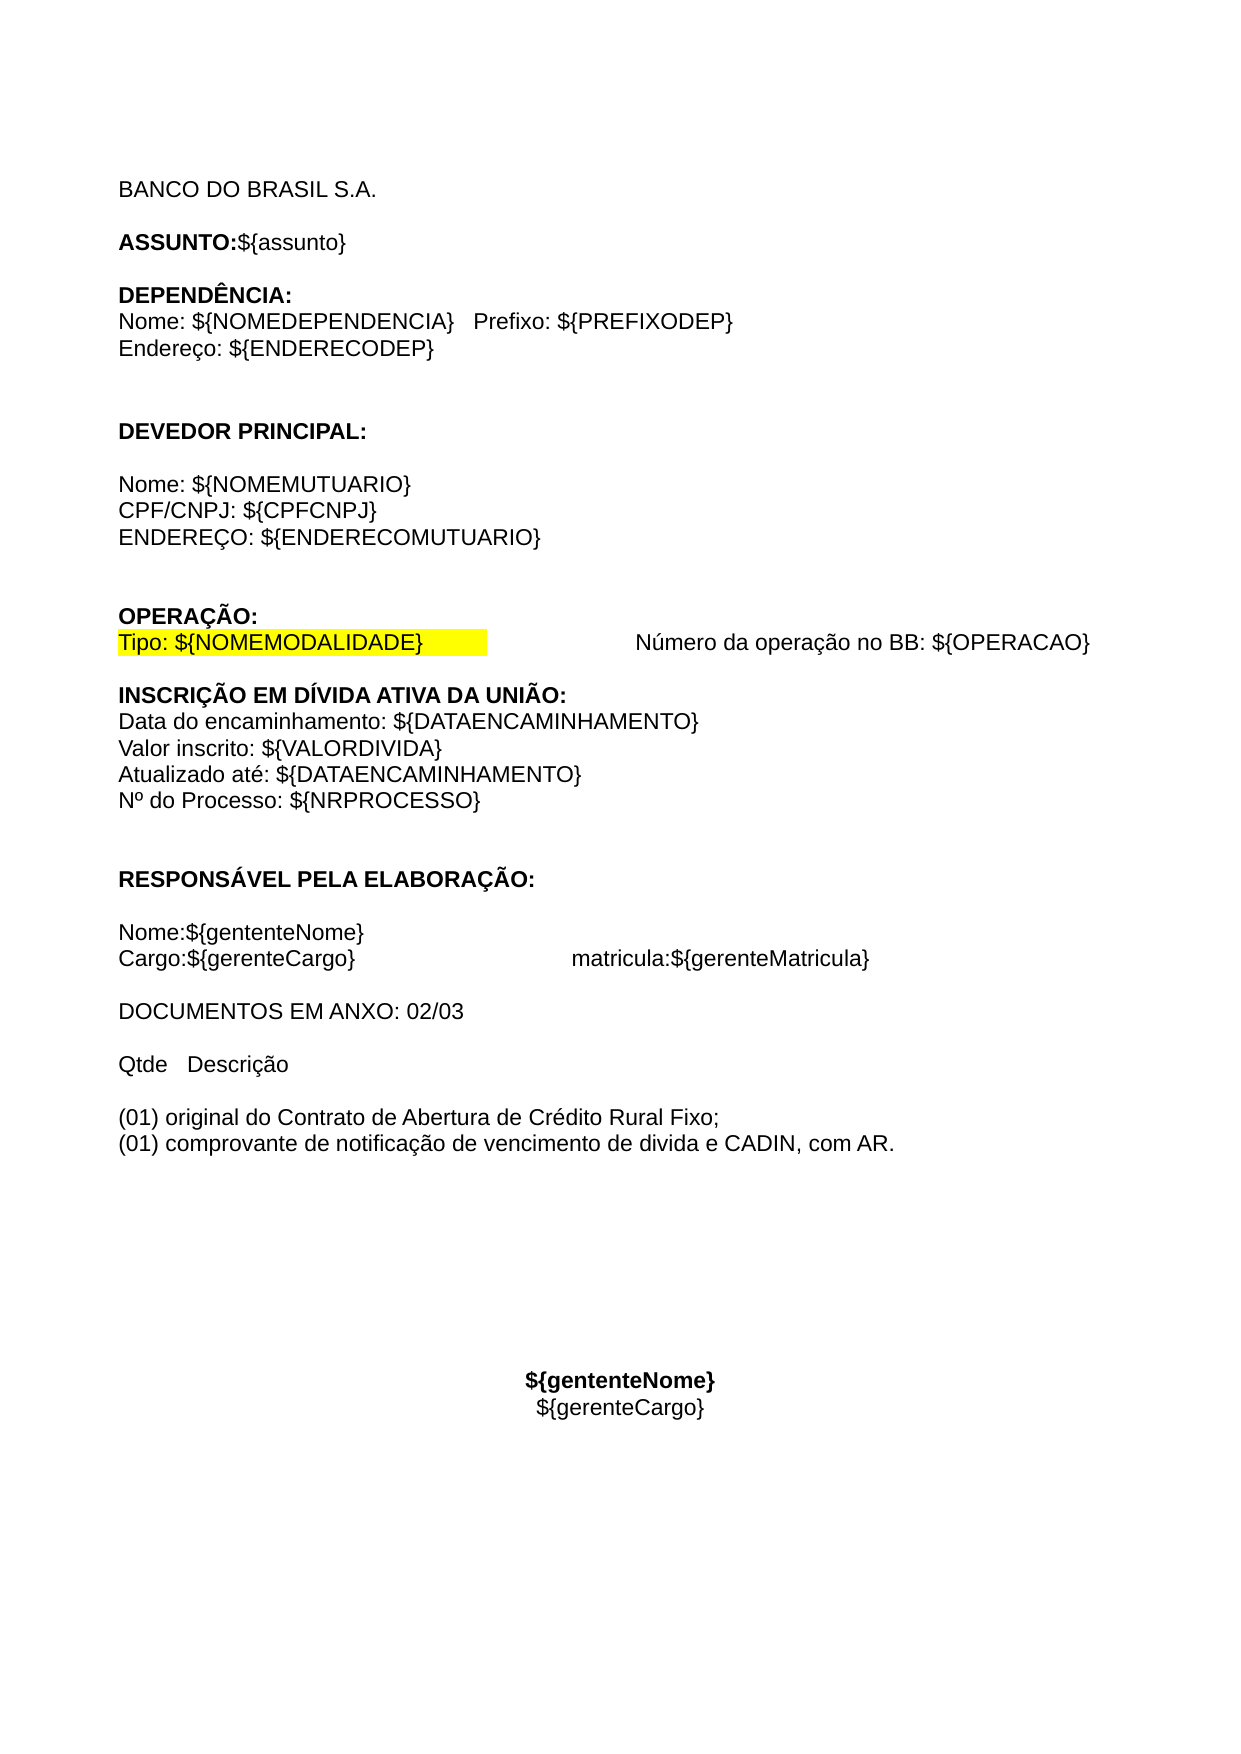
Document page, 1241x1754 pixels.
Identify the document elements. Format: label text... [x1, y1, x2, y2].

text Cargo:${gerenteCargo} matricula:${gerenteMatricula} [118, 945, 1122, 972]
text Nome: ${NOMEDEPENDENCIA} Prefixo: ${PREFIXODEP} [118, 308, 1122, 334]
text Data do encaminhamento: ${DATAENCAMINHAMENTO} [118, 708, 1122, 734]
text BANCO DO BRASIL S.A. [118, 176, 1122, 203]
text INSCRIÇÃO EM DÍVIDA ATIVA DA UNIÃO: [118, 682, 1122, 708]
text Tipo: ${NOMEMODALIDADE} Número da operação no BB: ${OPERACAO} [118, 629, 1122, 656]
text Nome: ${NOMEMUTUARIO} [118, 471, 1122, 497]
text CPF/CNPJ: ${CPFCNPJ} [118, 497, 1122, 524]
text ENDEREÇO: ${ENDERECOMUTUARIO} [118, 524, 1122, 550]
text OPERAÇÃO: [118, 603, 1122, 629]
text DOCUMENTOS EM ANXO: 02/03 [118, 998, 1122, 1024]
text (01) original do Contrato de Abertura de Crédito Rural Fixo; [118, 1103, 1122, 1130]
text ${gententeNome} [118, 1367, 1122, 1393]
text DEVEDOR PRINCIPAL: [118, 418, 1122, 445]
text ${gerenteCargo} [118, 1393, 1122, 1420]
text (01) comprovante de notificação de vencimento de divida e CADIN, com AR. [118, 1130, 1122, 1156]
text ASSUNTO:${assunto} [118, 229, 1122, 255]
text Nome:${gententeNome} [118, 919, 1122, 945]
text Atualizado até: ${DATAENCAMINHAMENTO} [118, 761, 1122, 787]
text Valor inscrito: ${VALORDIVIDA} [118, 734, 1122, 761]
text RESPONSÁVEL PELA ELABORAÇÃO: [118, 866, 1122, 893]
text DEPENDÊNCIA: [118, 282, 1122, 308]
text Nº do Processo: ${NRPROCESSO} [118, 787, 1122, 814]
text Endereço: ${ENDERECODEP} [118, 334, 1122, 361]
text Qtde Descrição [118, 1051, 1122, 1077]
